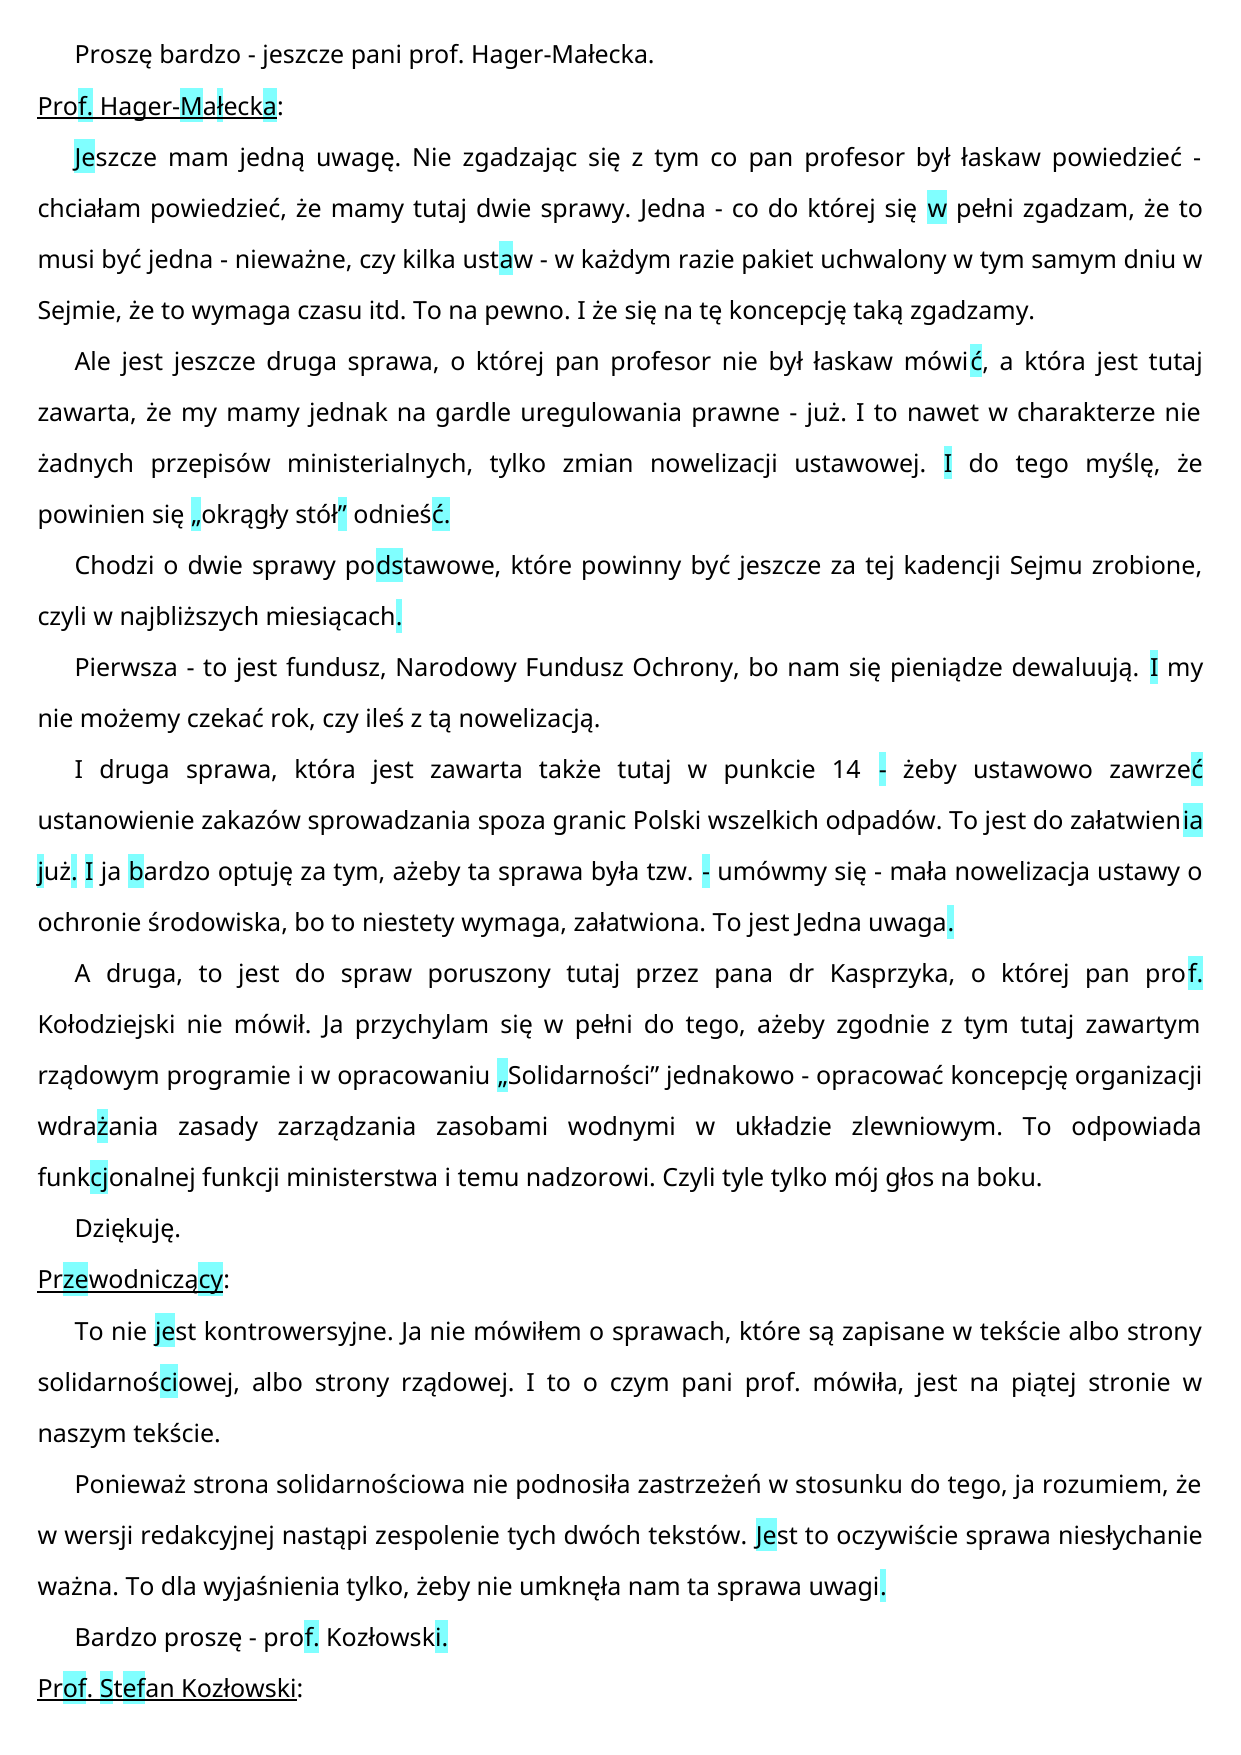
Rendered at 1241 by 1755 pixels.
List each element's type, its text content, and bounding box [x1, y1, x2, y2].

text Ale jest jeszcze druga sprawa, o której pan profesor nie był łaskaw mówić, a która jest tutaj zawarta, że my mamy jednak na gardle uregulowania prawne - już. I to nawet w charakterze nie żadnych przepisów ministerialnych, tylko zmian nowelizacji ustawowej. I do tego myślę, że powinien się „okrągły stół” odnieść. [37, 343, 1203, 531]
text Dziękuję. [37, 1211, 1203, 1245]
text Ponieważ strona solidarnościowa nie podnosiła zastrzeżeń w stosunku do tego, ja rozumiem, że w wersji redakcyjnej nastąpi zespolenie tych dwóch tekstów. Jest to oczywiście sprawa niesłychanie ważna. To dla wyjaśnienia tylko, żeby nie umknęła nam ta sprawa uwagi. [37, 1466, 1203, 1602]
text Chodzi o dwie sprawy podstawowe, które powinny być jeszcze za tej kadencji Sejmu zrobione, czyli w najbliższych miesiącach. [37, 548, 1203, 633]
text Prof. Hager-Małecka: [37, 88, 1203, 122]
text Prof. Stefan Kozłowski: [37, 1671, 1203, 1704]
text I druga sprawa, która jest zawarta także tutaj w punkcie 14 - żeby ustawowo zawrzeć ustanowienie zakazów sprowadzania spoza granic Polski wszelkich odpadów. To jest do załatwienia już. I ja bardzo optuję za tym, ażeby ta sprawa była tzw. - umówmy się - mała nowelizacja ustawy o ochronie środowiska, bo to niestety wymaga, załatwiona. To jest Jedna uwaga. [37, 752, 1203, 939]
text Bardzo proszę - prof. Kozłowski. [37, 1619, 1203, 1653]
text To nie jest kontrowersyjne. Ja nie mówiłem o sprawach, które są zapisane w tekście albo strony solidarnościowej, albo strony rządowej. I to o czym pani prof. mówiła, jest na piątej stronie w naszym tekście. [37, 1313, 1203, 1449]
text Pierwsza - to jest fundusz, Narodowy Fundusz Ochrony, bo nam się pieniądze dewaluują. I my nie możemy czekać rok, czy ileś z tą nowelizacją. [37, 650, 1203, 735]
text Przewodniczący: [37, 1262, 1203, 1296]
text A druga, to jest do spraw poruszony tutaj przez pana dr Kasprzyka, o której pan prof. Kołodziejski nie mówił. Ja przychylam się w pełni do tego, ażeby zgodnie z tym tutaj zawartym rządowym programie i w opracowaniu „Solidarności” jednakowo - opracować koncepcję organizacji wdrażania zasady zarządzania zasobami wodnymi w układzie zlewniowym. To odpowiada funkcjonalnej funkcji ministerstwa i temu nadzorowi. Czyli tyle tylko mój głos na boku. [37, 956, 1203, 1194]
text Jeszcze mam jedną uwagę. Nie zgadzając się z tym co pan profesor był łaskaw powiedzieć - chciałam powiedzieć, że mamy tutaj dwie sprawy. Jedna - co do której się w pełni zgadzam, że to musi być jedna - nieważne, czy kilka ustaw - w każdym razie pakiet uchwalony w tym samym dniu w Sejmie, że to wymaga czasu itd. To na pewno. I że się na tę koncepcję taką zgadzamy. [37, 139, 1203, 326]
text Proszę bardzo - jeszcze pani prof. Hager-Małecka. [37, 37, 1203, 71]
